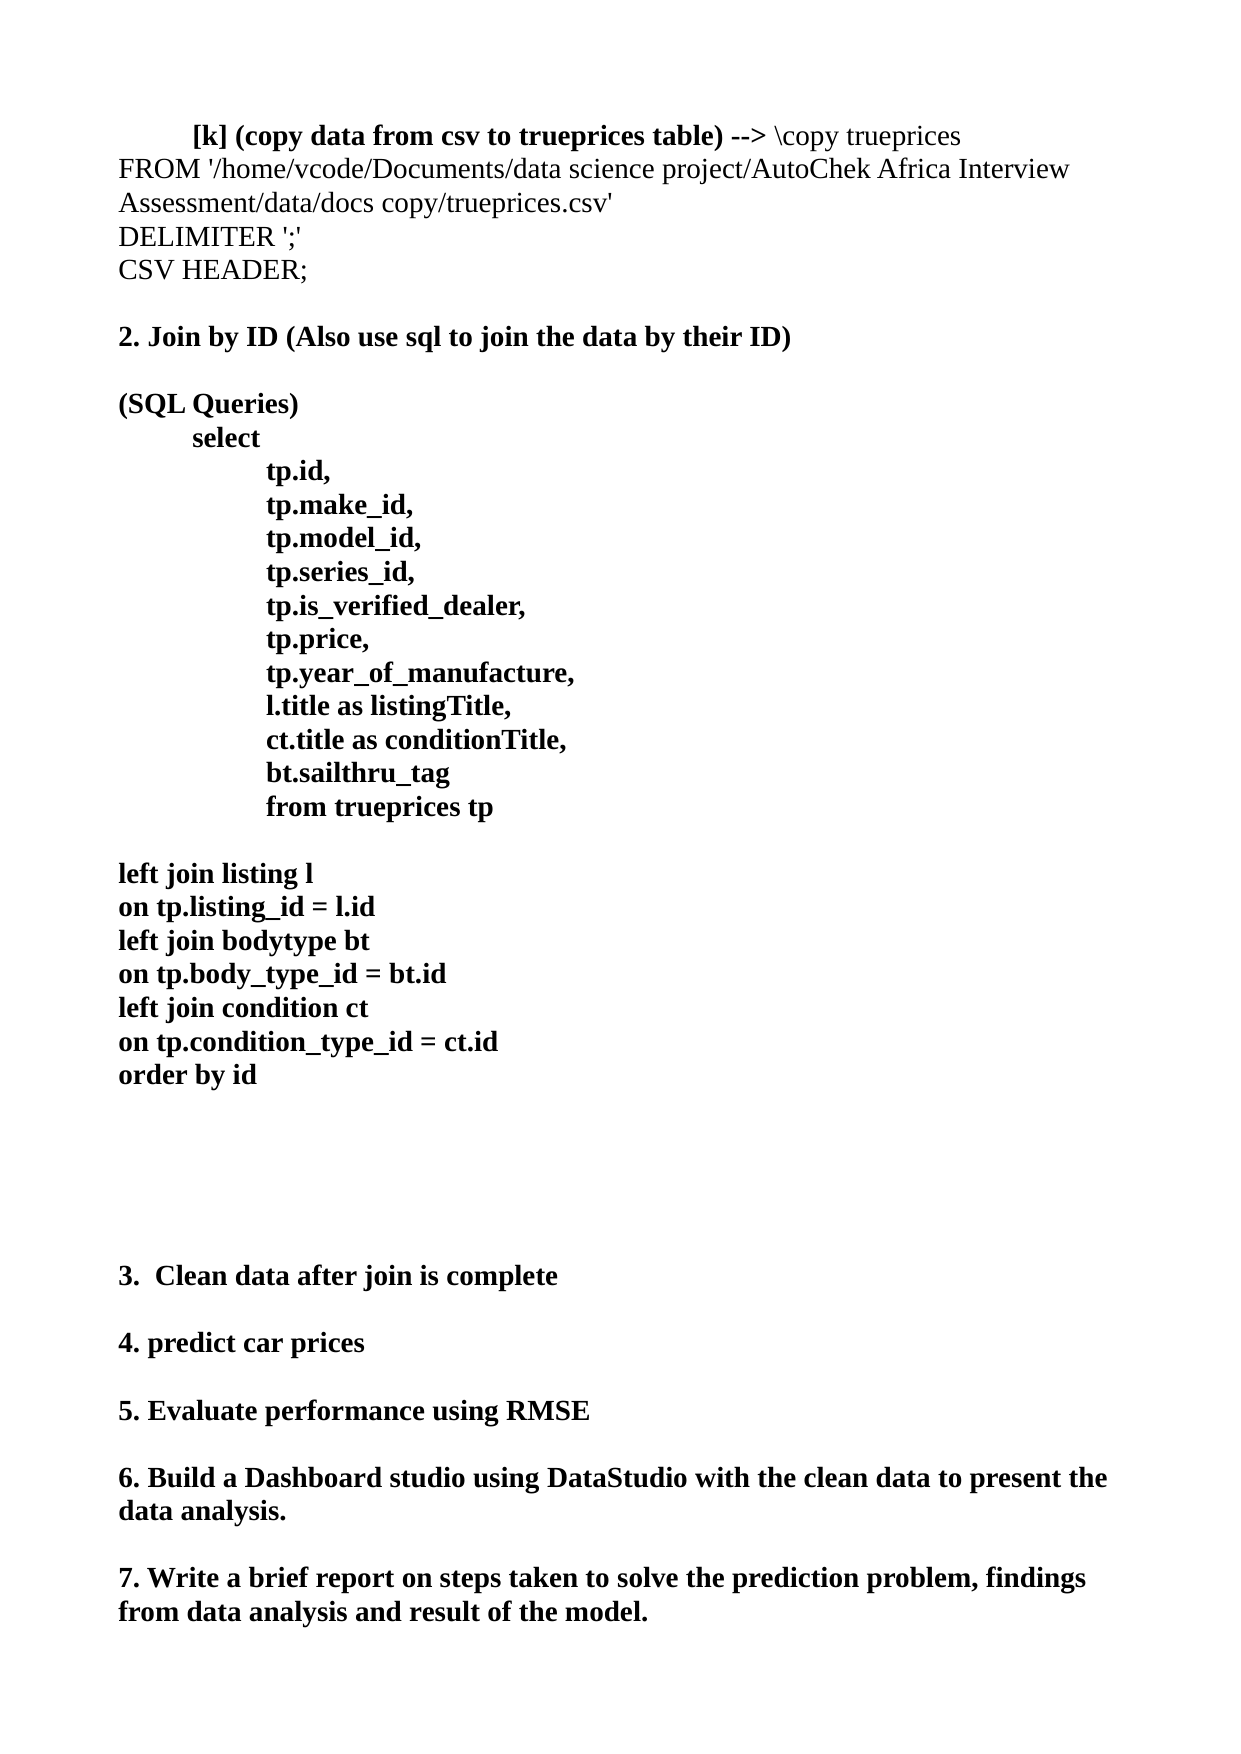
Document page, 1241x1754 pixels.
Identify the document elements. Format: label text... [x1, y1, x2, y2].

text tp.model_id, [118, 521, 1122, 554]
text ct.title as conditionTitle, [118, 722, 1122, 755]
text left join listing l [118, 856, 1122, 889]
text tp.make_id, [118, 487, 1122, 521]
text 2. Join by ID (Also use sql to join the data by their ID) [118, 319, 1122, 353]
text from trueprices tp [118, 789, 1122, 822]
text l.title as listingTitle, [118, 688, 1122, 722]
text 6. Build a Dashboard studio using DataStudio with the clean data to present the data analysis. [118, 1460, 1122, 1527]
text 4. predict car prices [118, 1326, 1122, 1359]
text tp.is_verified_dealer, [118, 588, 1122, 621]
text tp.series_id, [118, 554, 1122, 588]
text left join bodytype bt [118, 923, 1122, 957]
text (SQL Queries) [118, 386, 1122, 420]
text bt.sailthru_tag [118, 755, 1122, 789]
text on tp.listing_id = l.id [118, 889, 1122, 923]
text [k] (copy data from csv to trueprices table) --> \copy trueprices [118, 118, 1122, 152]
text 5. Evaluate performance using RMSE [118, 1393, 1122, 1426]
text on tp.condition_type_id = ct.id [118, 1024, 1122, 1057]
text select [118, 420, 1122, 453]
text CSV HEADER; [118, 252, 1122, 286]
text tp.id, [118, 453, 1122, 487]
text tp.year_of_manufacture, [118, 655, 1122, 688]
text FROM '/home/vcode/Documents/data science project/AutoChek Africa Interview Assessment/data/docs copy/trueprices.csv' [118, 152, 1122, 219]
text left join condition ct [118, 990, 1122, 1024]
text 3. Clean data after join is complete [118, 1258, 1122, 1292]
text DELIMITER ';' [118, 219, 1122, 252]
text tp.price, [118, 621, 1122, 655]
text 7. Write a brief report on steps taken to solve the prediction problem, findings from data analysis and result of the model. [118, 1560, 1122, 1627]
text order by id [118, 1057, 1122, 1091]
text on tp.body_type_id = bt.id [118, 957, 1122, 990]
